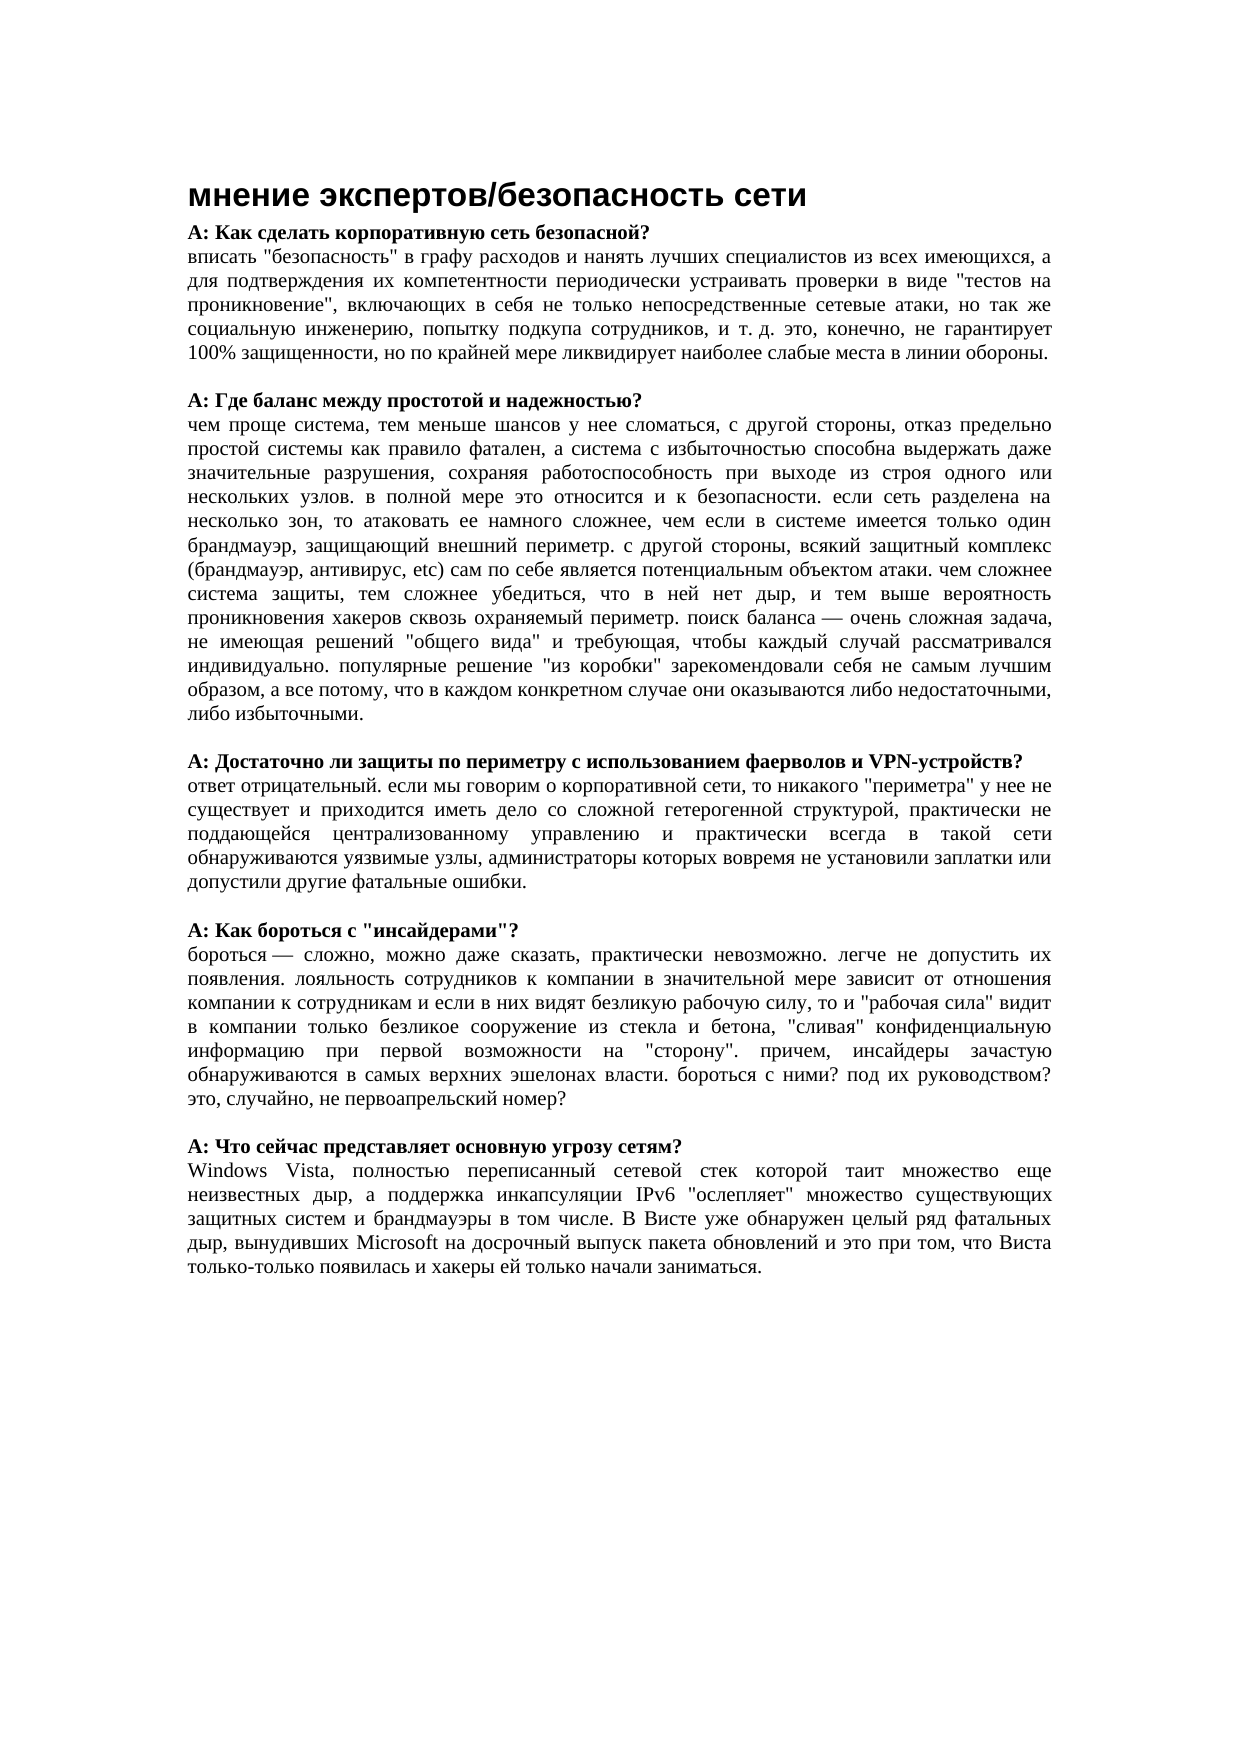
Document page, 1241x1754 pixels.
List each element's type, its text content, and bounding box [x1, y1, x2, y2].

text Windows Vista, полностью переписанный сетевой стек которой таит множество еще неизвестных дыр, а поддержка инкапсуляции IPv6 "ослепляет" множество существующих защитных систем и брандмауэры в том числе. В Висте уже обнаружен целый ряд фатальных дыр, вынудивших Microsoft на досрочный выпуск пакета обновлений и это при том, что Виста только-только появилась и хакеры ей только начали заниматься. [187, 1158, 1053, 1278]
text A: Достаточно ли защиты по периметру с использованием фаерволов и VPN-устройств? [187, 749, 1053, 773]
text бороться — сложно, можно даже сказать, практически невозможно. легче не допустить их появления. лояльность сотрудников к компании в значительной мере зависит от отношения компании к сотрудникам и если в них видят безликую рабочую силу, то и "рабочая сила" видит в компании только безликое сооружение из стекла и бетона, "сливая" конфиденциальную информацию при первой возможности на "сторону". причем, инсайдеры зачастую обнаруживаются в самых верхних эшелонах власти. бороться с ними? под их руководством? это, случайно, не первоапрельский номер? [187, 942, 1053, 1110]
text ответ отрицательный. если мы говорим о корпоративной сети, то никакого "периметра" у нее не существует и приходится иметь дело со сложной гетерогенной структурой, практически не поддающейся централизованному управлению и практически всегда в такой сети обнаруживаются уязвимые узлы, администраторы которых вовремя не установили заплатки или допустили другие фатальные ошибки. [187, 773, 1053, 893]
text чем проще система, тем меньше шансов у нее сломаться, с другой стороны, отказ предельно простой системы как правило фатален, а система с избыточностью способна выдержать даже значительные разрушения, сохраняя работоспособность при выходе из строя одного или нескольких узлов. в полной мере это относится и к безопасности. если сеть разделена на несколько зон, то атаковать ее намного сложнее, чем если в системе имеется только один брандмауэр, защищающий внешний периметр. с другой стороны, всякий защитный комплекс (брандмауэр, антивирус, etc) сам по себе является потенциальным объектом атаки. чем сложнее система защиты, тем сложнее убедиться, что в ней нет дыр, и тем выше вероятность проникновения хакеров сквозь охраняемый периметр. поиск баланса — очень сложная задача, не имеющая решений "общего вида" и требующая, чтобы каждый случай рассматривался индивидуально. популярные решение "из коробки" зарекомендовали себя не самым лучшим образом, а все потому, что в каждом конкретном случае они оказываются либо недостаточными, либо избыточными. [187, 412, 1053, 725]
subtitle мнение экспертов/безопасность сети [187, 175, 1053, 213]
text A: Что сейчас представляет основную угрозу сетям? [187, 1134, 1053, 1158]
text A: Как бороться с "инсайдерами"? [187, 917, 1053, 942]
text A: Как сделать корпоративную сеть безопасной? [187, 220, 1053, 244]
text вписать "безопасность" в графу расходов и нанять лучших специалистов из всех имеющихся, а для подтверждения их компетентности периодически устраивать проверки в виде "тестов на проникновение", включающих в себя не только непосредственные сетевые атаки, но так же социальную инженерию, попытку подкупа сотрудников, и т. д. это, конечно, не гарантирует 100% защищенности, но по крайней мере ликвидирует наиболее слабые места в линии обороны. [187, 244, 1053, 364]
text A: Где баланс между простотой и надежностью? [187, 388, 1053, 412]
